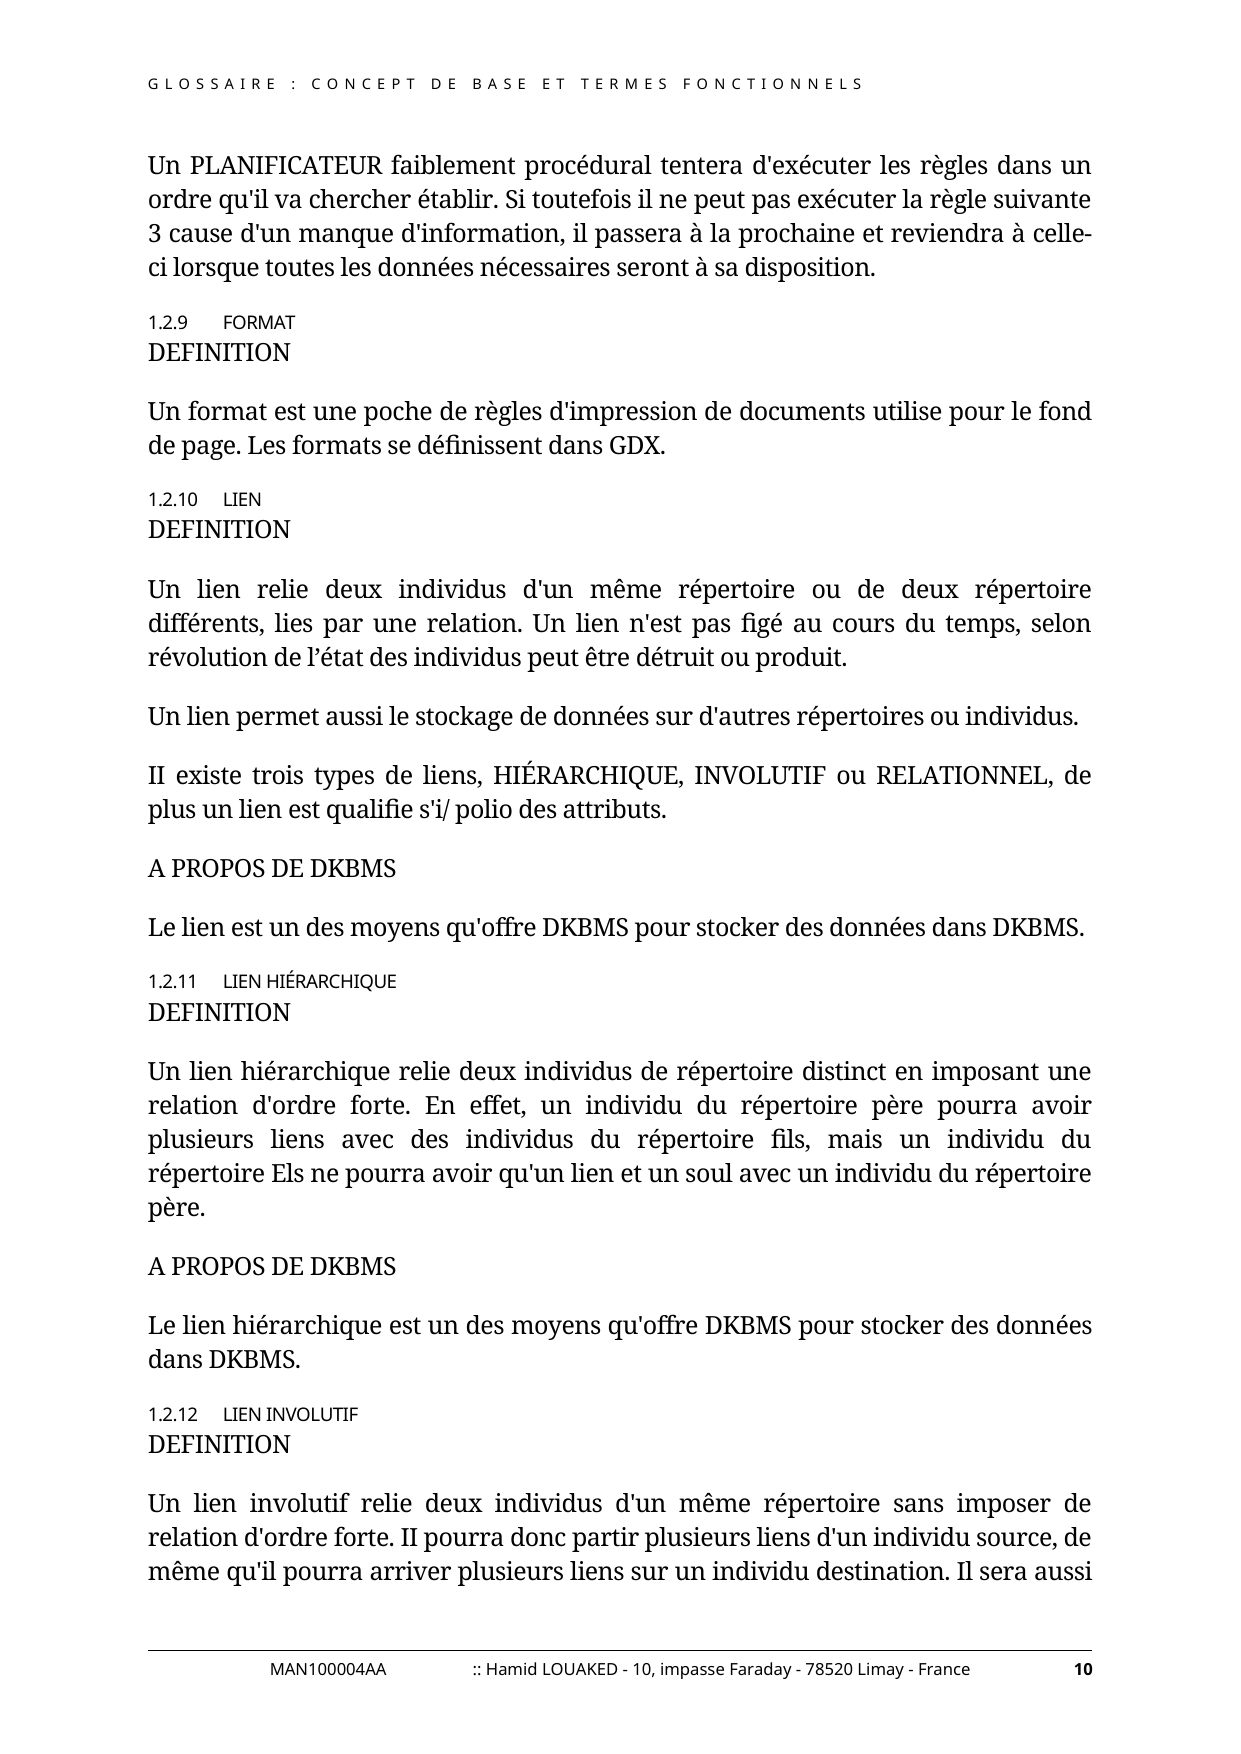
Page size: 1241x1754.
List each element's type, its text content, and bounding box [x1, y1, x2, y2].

text Un lien involutif relie deux individus d'un même répertoire sans imposer de relation d'ordre forte. II pourra donc partir plusieurs liens d'un individu source, de même qu'il pourra arriver plusieurs liens sur un individu destination. Il sera aussi [148, 1485, 1092, 1588]
text Un lien relie deux individus d'un même répertoire ou de deux répertoire différents, lies par une relation. Un lien n'est pas figé au cours du temps, selon révolution de l’état des individus peut être détruit ou produit. [148, 571, 1092, 673]
text Le lien est un des moyens qu'offre DKBMS pour stocker des données dans DKBMS. [148, 910, 1092, 944]
text DEFINITION [148, 994, 1092, 1028]
text II existe trois types de liens, HIÉRARCHIQUE, INVOLUTIF ou RELATIONNEL, de plus un lien est qualifie s'i/ polio des attributs. [148, 757, 1092, 826]
text DEFINITION [148, 512, 1092, 546]
text Un lien hiérarchique relie deux individus de répertoire distinct en imposant une relation d'ordre forte. En effet, un individu du répertoire père pourra avoir plusieurs liens avec des individus du répertoire fils, mais un individu du répertoire Els ne pourra avoir qu'un lien et un soul avec un individu du répertoire père. [148, 1053, 1092, 1224]
text Un PLANIFICATEUR faiblement procédural tentera d'exécuter les règles dans un ordre qu'il va chercher établir. Si toutefois il ne peut pas exécuter la règle suivante 3 cause d'un manque d'information, il passera à la prochaine et reviendra à celle-ci lorsque toutes les données nécessaires seront à sa disposition. [148, 148, 1092, 284]
text DEFINITION [148, 1426, 1092, 1460]
subtitle LIEN INVOLUTIF [148, 1401, 1092, 1426]
subtitle LIEN HIÉRARCHIQUE [148, 969, 1092, 994]
text Le lien hiérarchique est un des moyens qu'offre DKBMS pour stocker des données dans DKBMS. [148, 1308, 1092, 1376]
text DEFINITION [148, 334, 1092, 368]
text A PROPOS DE DKBMS [148, 1249, 1092, 1283]
subtitle FORMAT [148, 309, 1092, 334]
text A PROPOS DE DKBMS [148, 851, 1092, 885]
text Un format est une poche de règles d'impression de documents utilise pour le fond de page. Les formats se définissent dans GDX. [148, 393, 1092, 462]
subtitle LIEN [148, 487, 1092, 512]
text Un lien permet aussi le stockage de données sur d'autres répertoires ou individus. [148, 698, 1092, 732]
